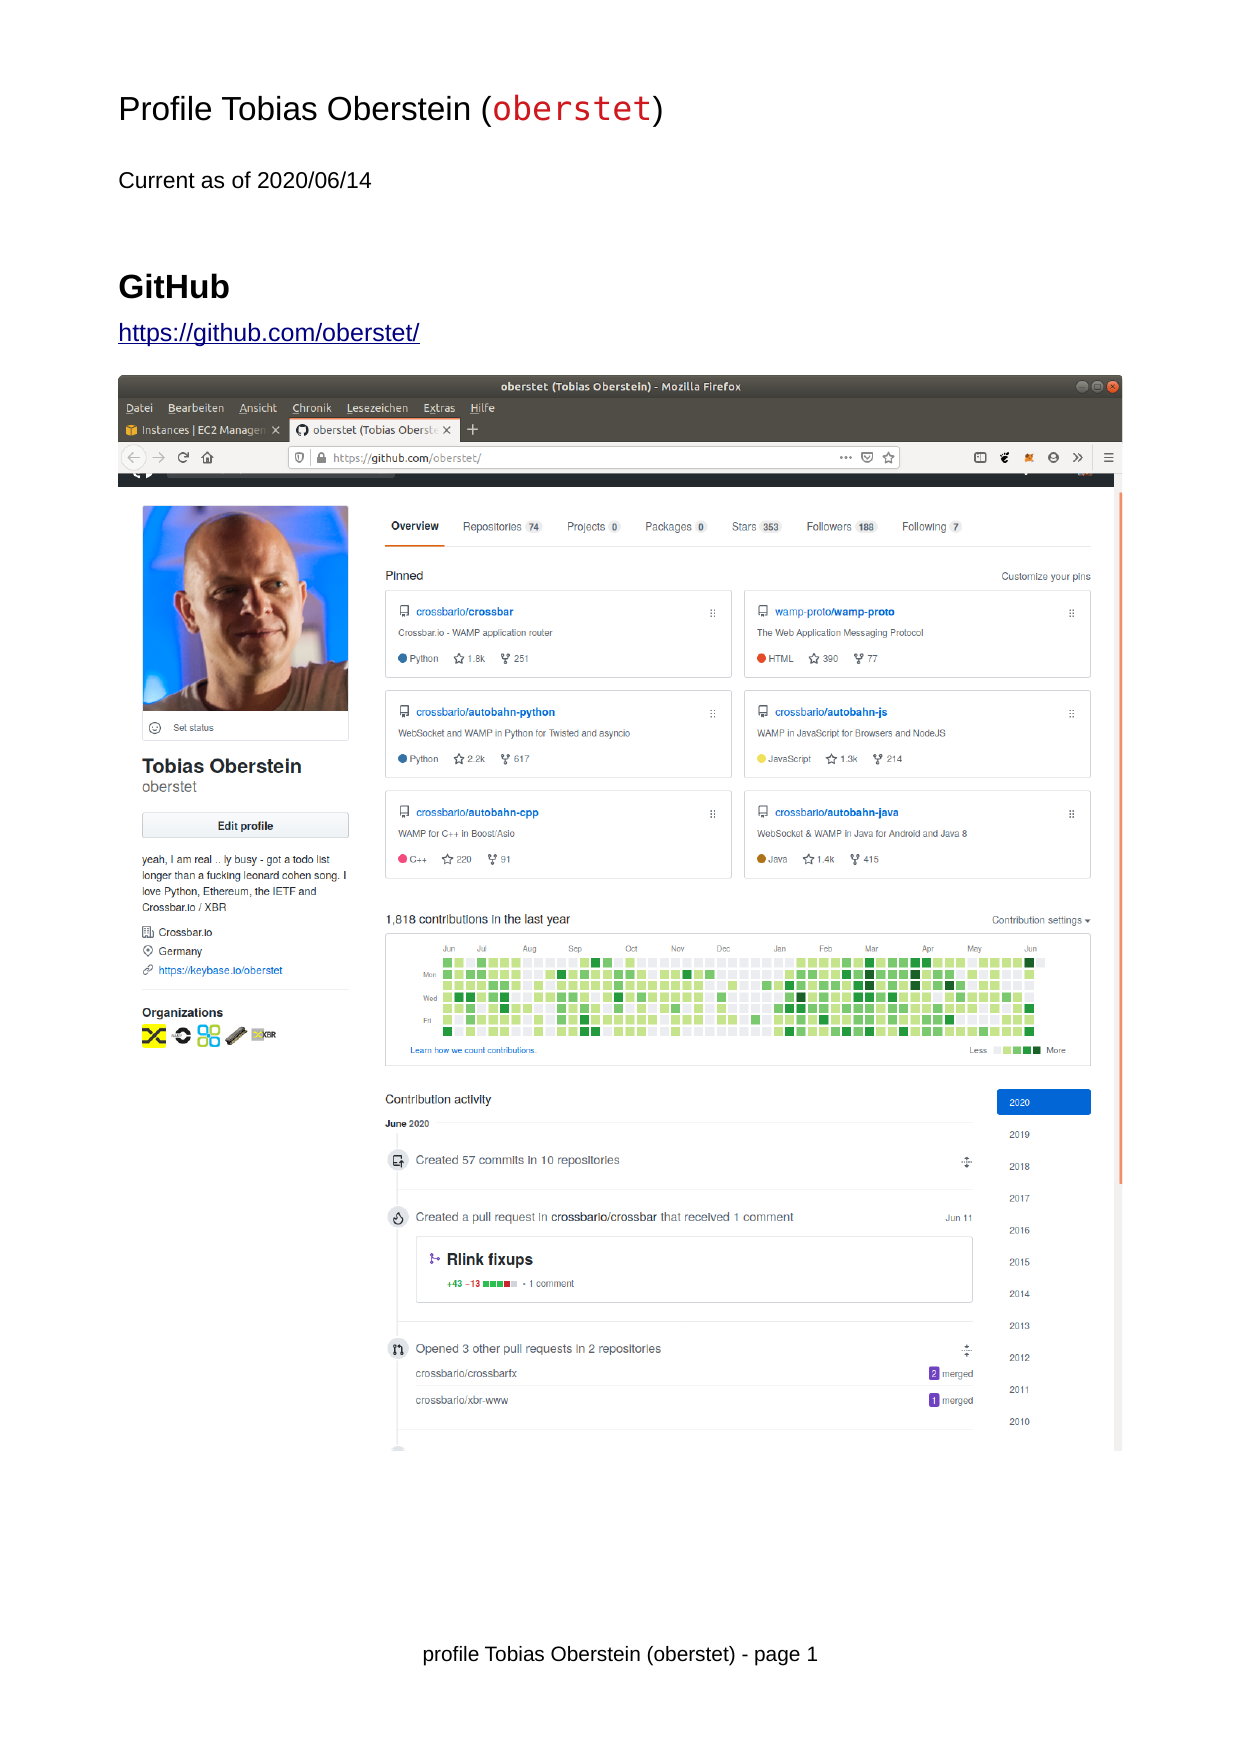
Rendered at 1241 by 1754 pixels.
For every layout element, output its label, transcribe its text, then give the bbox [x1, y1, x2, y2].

subtitle GitHub [118, 266, 1122, 305]
text https://github.com/oberstet/ [118, 318, 1122, 346]
text Current as of 2020/06/14 [118, 167, 1122, 193]
picture [118, 375, 1123, 1451]
text Profile Tobias Oberstein (oberstet) [118, 89, 1122, 128]
